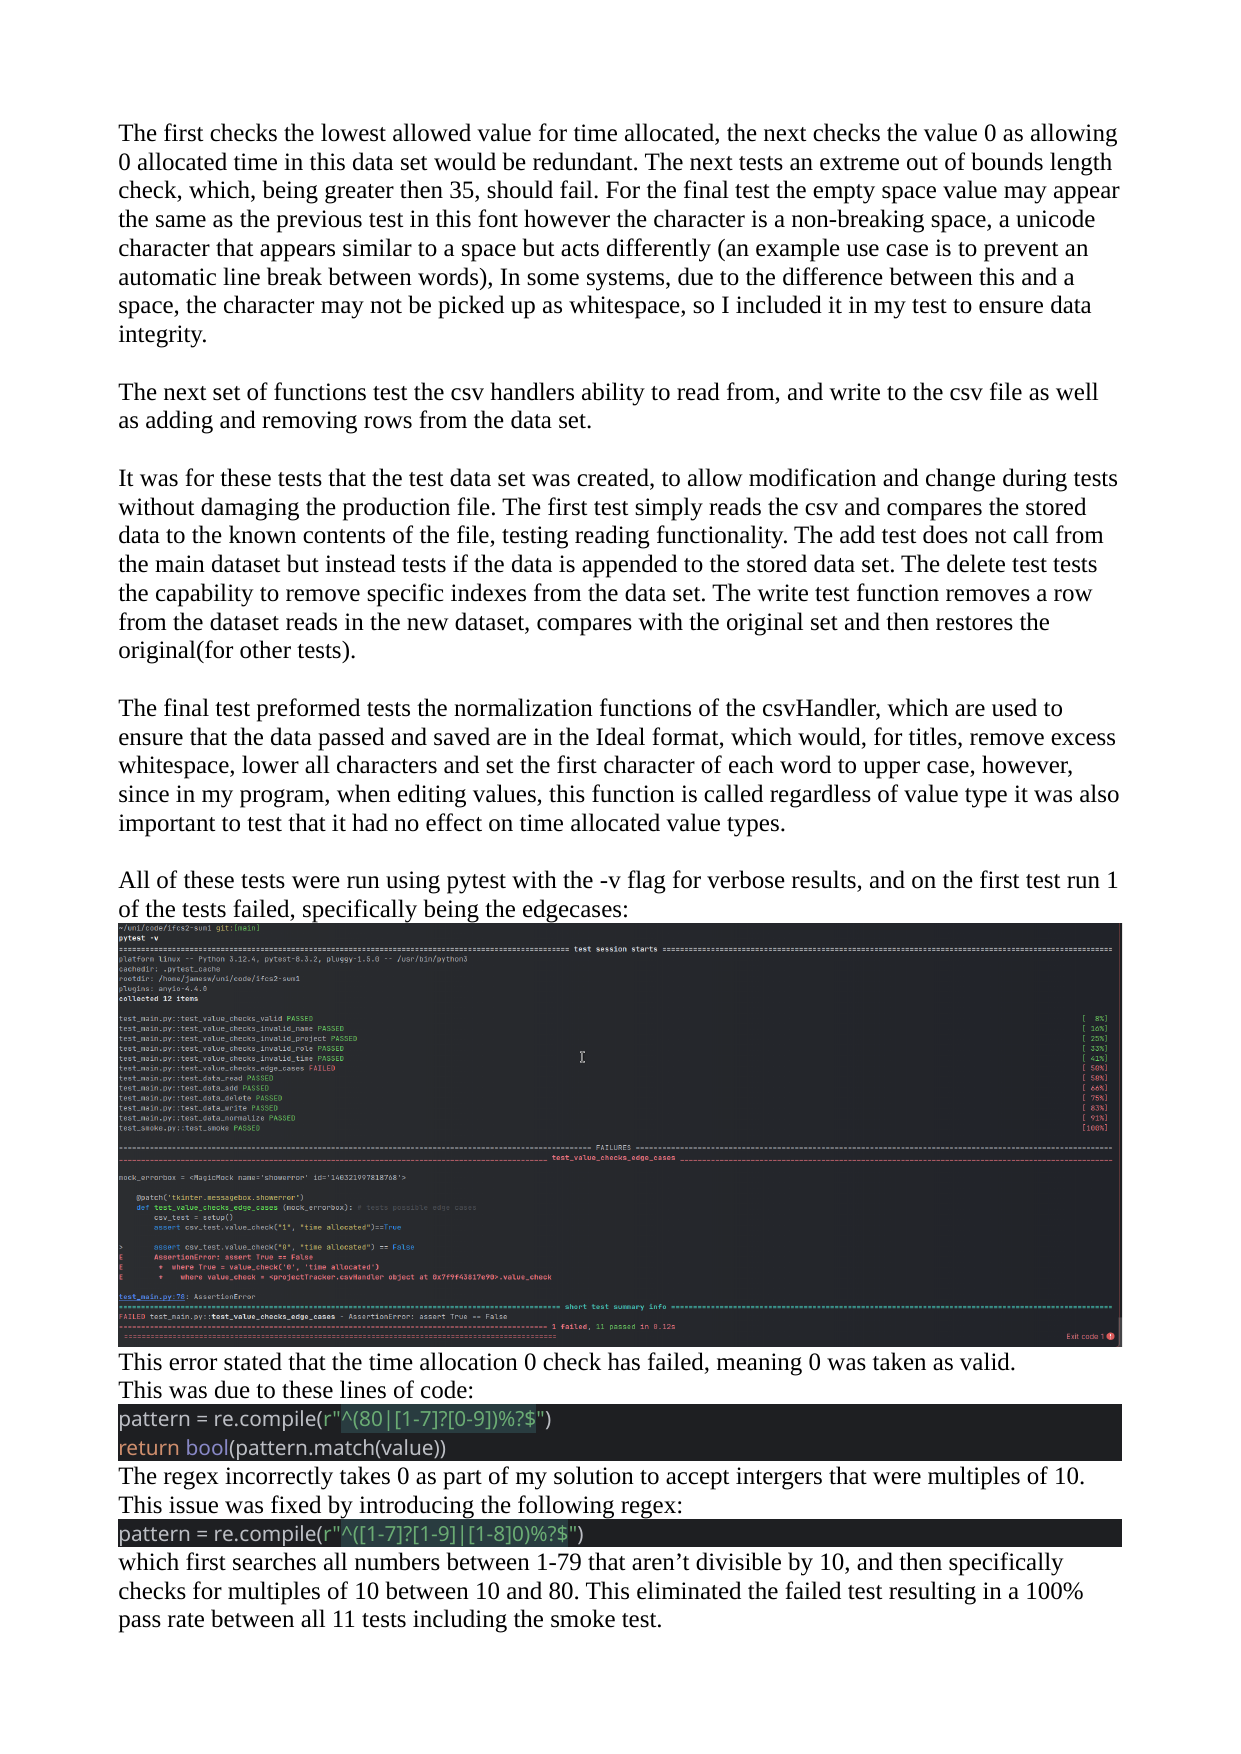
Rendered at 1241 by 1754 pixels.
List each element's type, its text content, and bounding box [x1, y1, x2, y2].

text The regex incorrectly takes 0 as part of my solution to accept intergers that were multiples of 10. [118, 1461, 1122, 1490]
text This was due to these lines of code: [118, 1376, 1122, 1404]
text It was for these tests that the test data set was created, to allow modification and change during tests without damaging the production file. The first test simply reads the csv and compares the stored data to the known contents of the file, testing reading functionality. The add test does not call from the main dataset but instead tests if the data is appended to the stored data set. The delete test tests the capability to remove specific indexes from the data set. The write test function removes a row from the dataset reads in the new dataset, compares with the original set and then restores the original(for other tests). [118, 463, 1122, 664]
picture [118, 923, 1123, 1347]
text The final test preformed tests the normalization functions of the csvHandler, which are used to ensure that the data passed and saved are in the Ideal format, which would, for titles, remove excess whitespace, lower all characters and set the first character of each word to upper case, however, since in my program, when editing values, this function is called regardless of value type it was also important to test that it had no effect on time allocated value types. [118, 693, 1122, 837]
text All of these tests were run using pytest with the -v flag for verbose results, and on the first test run 1 of the tests failed, specifically being the edgecases: [118, 866, 1122, 923]
text The next set of functions test the csv handlers ability to read from, and write to the csv file as well as adding and removing rows from the data set. [118, 377, 1122, 434]
text pattern = re.compile(r"^(80|[1-7]?[0-9])%?$") return bool(pattern.match(value)) [118, 1404, 1122, 1461]
text The first checks the lowest allowed value for time allocated, the next checks the value 0 as allowing 0 allocated time in this data set would be redundant. The next tests an extreme out of bounds length check, which, being greater then 35, should fail. For the final test the empty space value may appear the same as the previous test in this font however the character is a non-breaking space, a unicode character that appears similar to a space but acts differently (an example use case is to prevent an automatic line break between words), In some systems, due to the difference between this and a space, the character may not be picked up as whitespace, so I included it in my test to ensure data integrity. [118, 118, 1122, 348]
text This issue was fixed by introducing the following regex: [118, 1490, 1122, 1519]
text This error stated that the time allocation 0 check has failed, meaning 0 was taken as valid. [118, 1347, 1122, 1376]
text which first searches all numbers between 1-79 that aren’t divisible by 10, and then specifically checks for multiples of 10 between 10 and 80. This eliminated the failed test resulting in a 100% pass rate between all 11 tests including the smoke test. [118, 1547, 1122, 1633]
text pattern = re.compile(r"^([1-7]?[1-9]|[1-8]0)%?$") [118, 1519, 1122, 1547]
